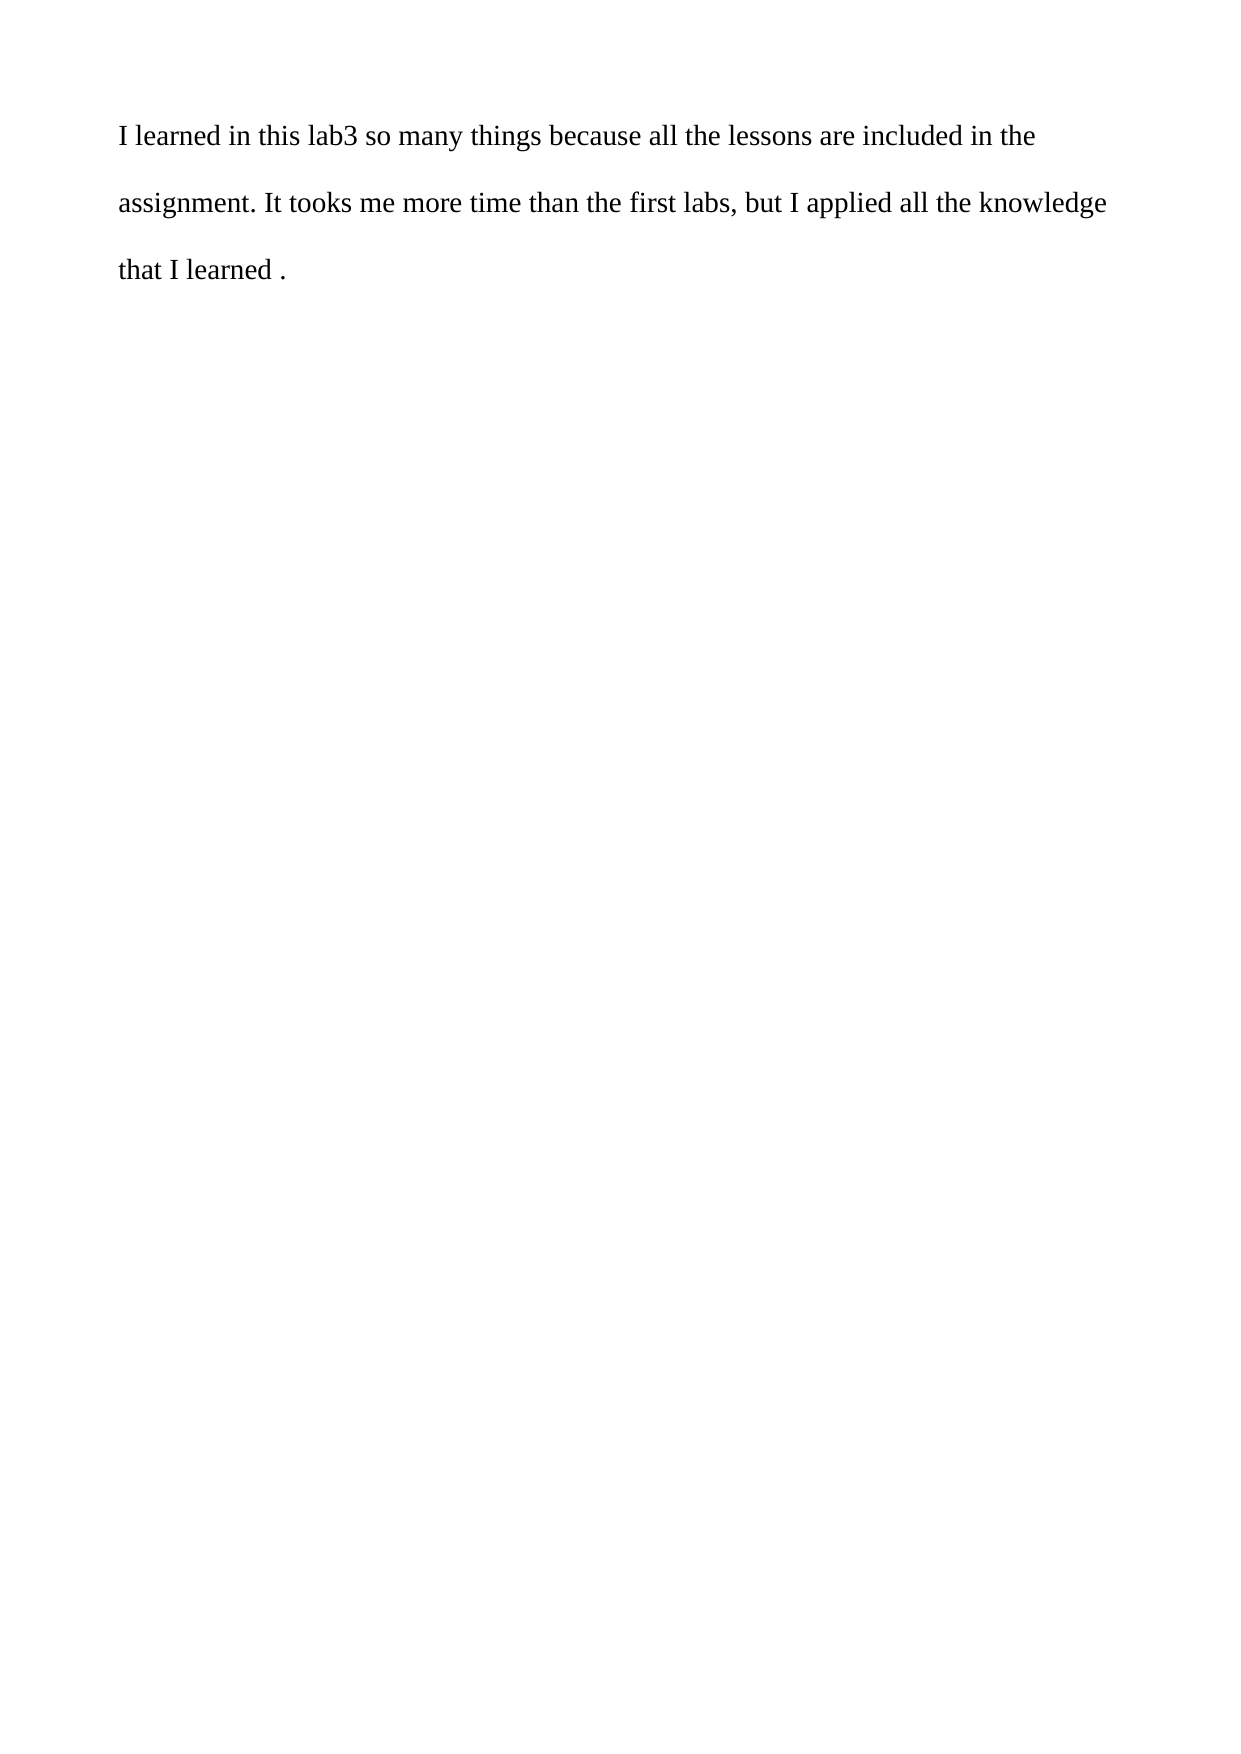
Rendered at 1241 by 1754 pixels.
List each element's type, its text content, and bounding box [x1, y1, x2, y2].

text I learned in this lab3 so many things because all the lessons are included in the assignment. It tooks me more time than the first labs, but I applied all the knowledge that I learned . [118, 118, 1122, 286]
